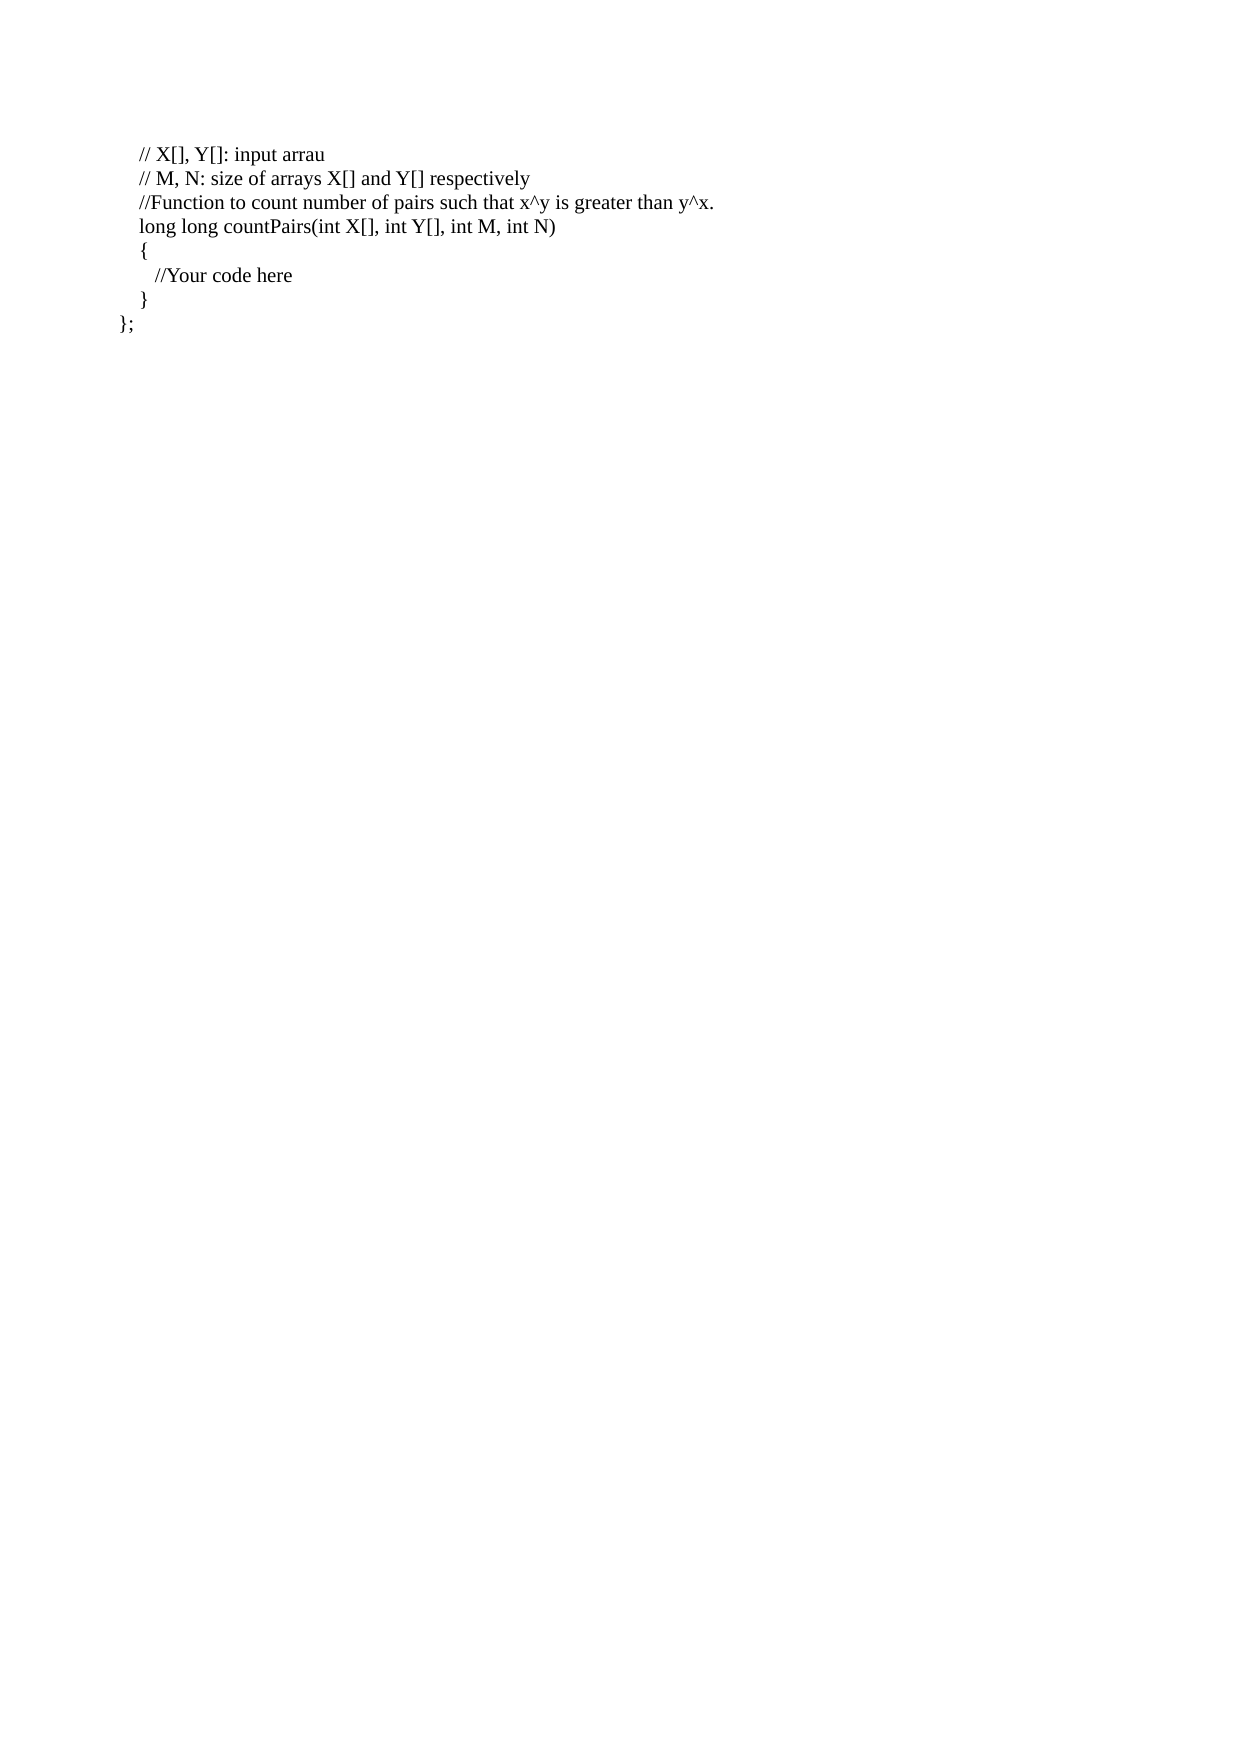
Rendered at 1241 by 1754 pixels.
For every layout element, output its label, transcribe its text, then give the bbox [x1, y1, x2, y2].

text //Your code here [118, 262, 1122, 287]
text // M, N: size of arrays X[] and Y[] respectively [118, 166, 1122, 190]
text } [118, 287, 1122, 311]
text }; [118, 311, 1122, 335]
text //Function to count number of pairs such that x^y is greater than y^x. [118, 190, 1122, 214]
text // X[], Y[]: input arrau [118, 142, 1122, 166]
text { [118, 238, 1122, 262]
text long long countPairs(int X[], int Y[], int M, int N) [118, 214, 1122, 238]
